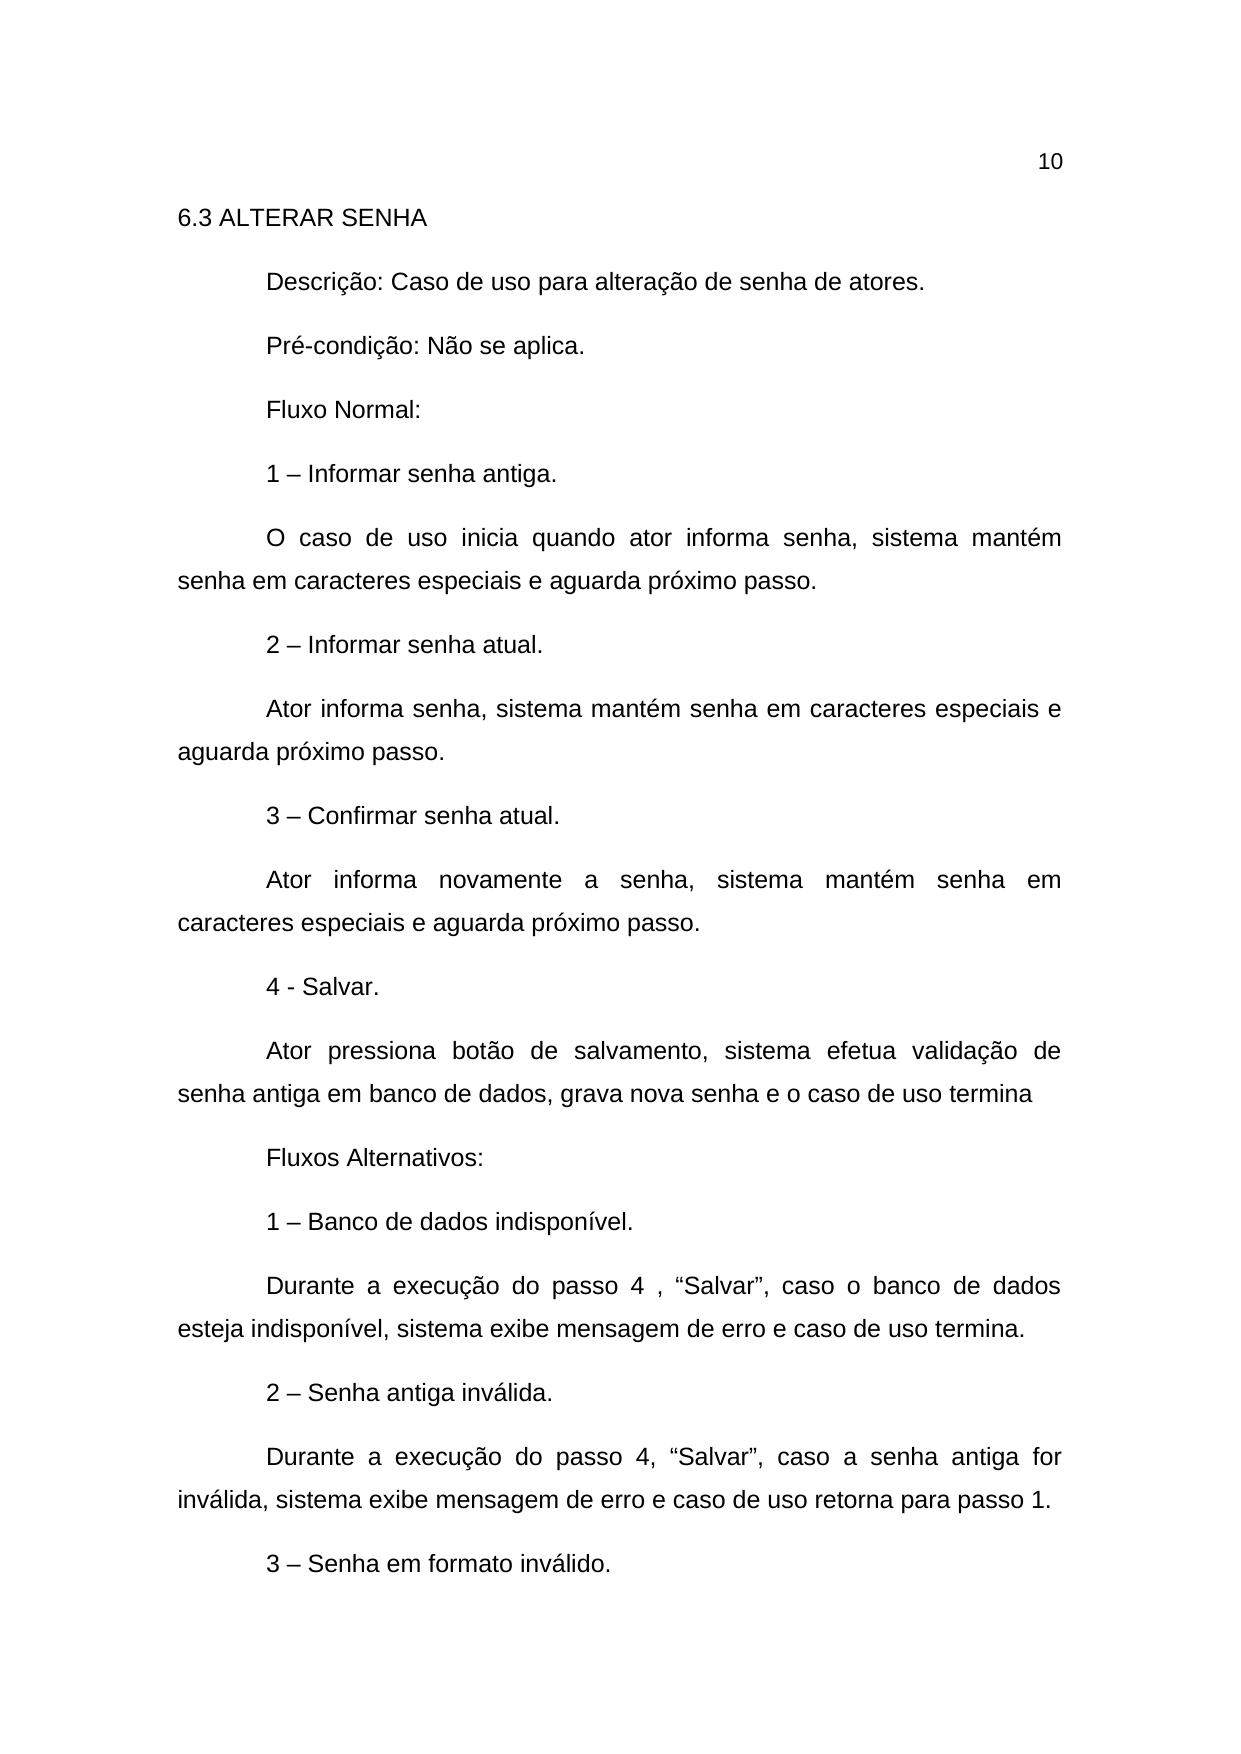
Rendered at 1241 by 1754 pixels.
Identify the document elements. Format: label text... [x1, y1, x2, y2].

text Descrição: Caso de uso para alteração de senha de atores. [177, 267, 1063, 296]
text Fluxos Alternativos: [177, 1143, 1063, 1172]
text 3 – Confirmar senha atual. [177, 801, 1063, 830]
text 1 – Informar senha antiga. [177, 459, 1063, 488]
text Ator informa senha, sistema mantém senha em caracteres especiais e aguarda próximo passo. [177, 694, 1063, 766]
text Durante a execução do passo 4, “Salvar”, caso a senha antiga for inválida, sistema exibe mensagem de erro e caso de uso retorna para passo 1. [177, 1442, 1063, 1514]
text Ator pressiona botão de salvamento, sistema efetua validação de senha antiga em banco de dados, grava nova senha e o caso de uso termina [177, 1036, 1063, 1108]
text Durante a execução do passo 4 , “Salvar”, caso o banco de dados esteja indisponível, sistema exibe mensagem de erro e caso de uso termina. [177, 1271, 1063, 1343]
text 2 – Senha antiga inválida. [177, 1378, 1063, 1407]
text 3 – Senha em formato inválido. [177, 1549, 1063, 1578]
text Pré-condição: Não se aplica. [177, 331, 1063, 360]
text O caso de uso inicia quando ator informa senha, sistema mantém senha em caracteres especiais e aguarda próximo passo. [177, 523, 1063, 595]
text Ator informa novamente a senha, sistema mantém senha em caracteres especiais e aguarda próximo passo. [177, 865, 1063, 937]
text 6.3 ALTERAR SENHA [177, 203, 1063, 232]
text 4 - Salvar. [177, 972, 1063, 1001]
text 1 – Banco de dados indisponível. [177, 1207, 1063, 1236]
text 2 – Informar senha atual. [177, 630, 1063, 659]
text Fluxo Normal: [177, 395, 1063, 424]
